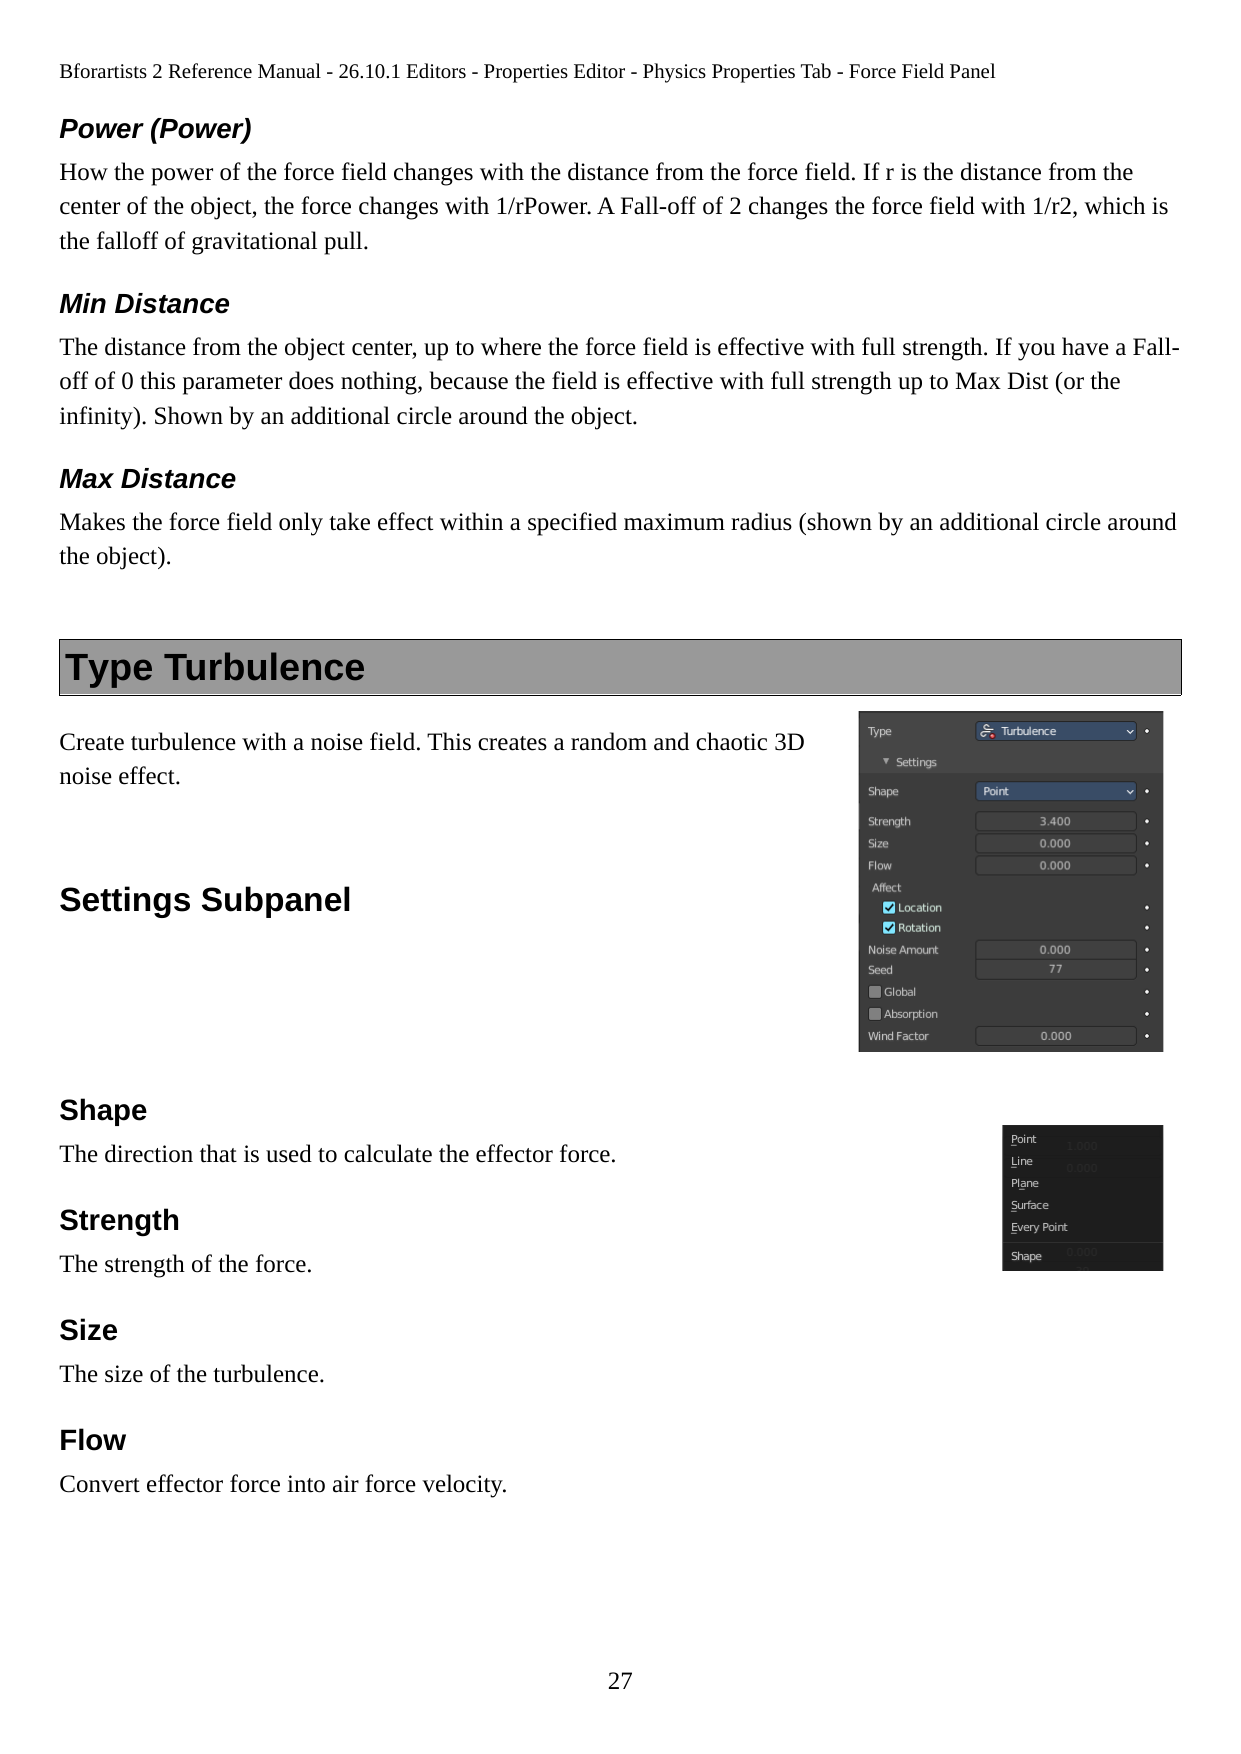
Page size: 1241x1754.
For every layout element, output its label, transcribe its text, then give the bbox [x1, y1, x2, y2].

table_header Type Turbulence [60, 640, 1181, 694]
subtitle Settings Subpanel [59, 880, 858, 919]
text Makes the force field only take effect within a specified maximum radius (shown by an additional circle around the object). [59, 507, 1181, 570]
picture [858, 711, 1164, 1052]
subtitle Strength [59, 1203, 1002, 1237]
subtitle Shape [59, 1093, 1181, 1127]
subtitle [1164, 1203, 1181, 1237]
text The size of the turbulence. [59, 1359, 1181, 1388]
subtitle Power (Power) [59, 113, 1181, 144]
subtitle Size [59, 1313, 1181, 1346]
picture [1002, 1125, 1164, 1271]
text The distance from the object center, up to where the force field is effective with full strength. If you have a Fall-off of 0 this parameter does nothing, because the field is effective with full strength up to Max Dist (or the infinity). Shown by an additional circle around the object. [59, 332, 1181, 429]
text The strength of the force. [59, 1249, 1181, 1278]
text Create turbulence with a noise field. This creates a random and chaotic 3D noise effect. [59, 727, 858, 790]
text Convert effector force into air force velocity. [59, 1469, 1181, 1498]
text How the power of the force field changes with the distance from the force field. If r is the distance from the center of the object, the force changes with 1/rPower. A Fall-off of 2 changes the force field with 1/r2, which is the falloff of gravitational pull. [59, 157, 1181, 255]
subtitle Max Distance [59, 462, 1181, 494]
text The direction that is used to calculate the effector force. [59, 1139, 1002, 1168]
subtitle [1164, 880, 1181, 919]
subtitle Flow [59, 1423, 1181, 1456]
subtitle Min Distance [59, 287, 1181, 319]
